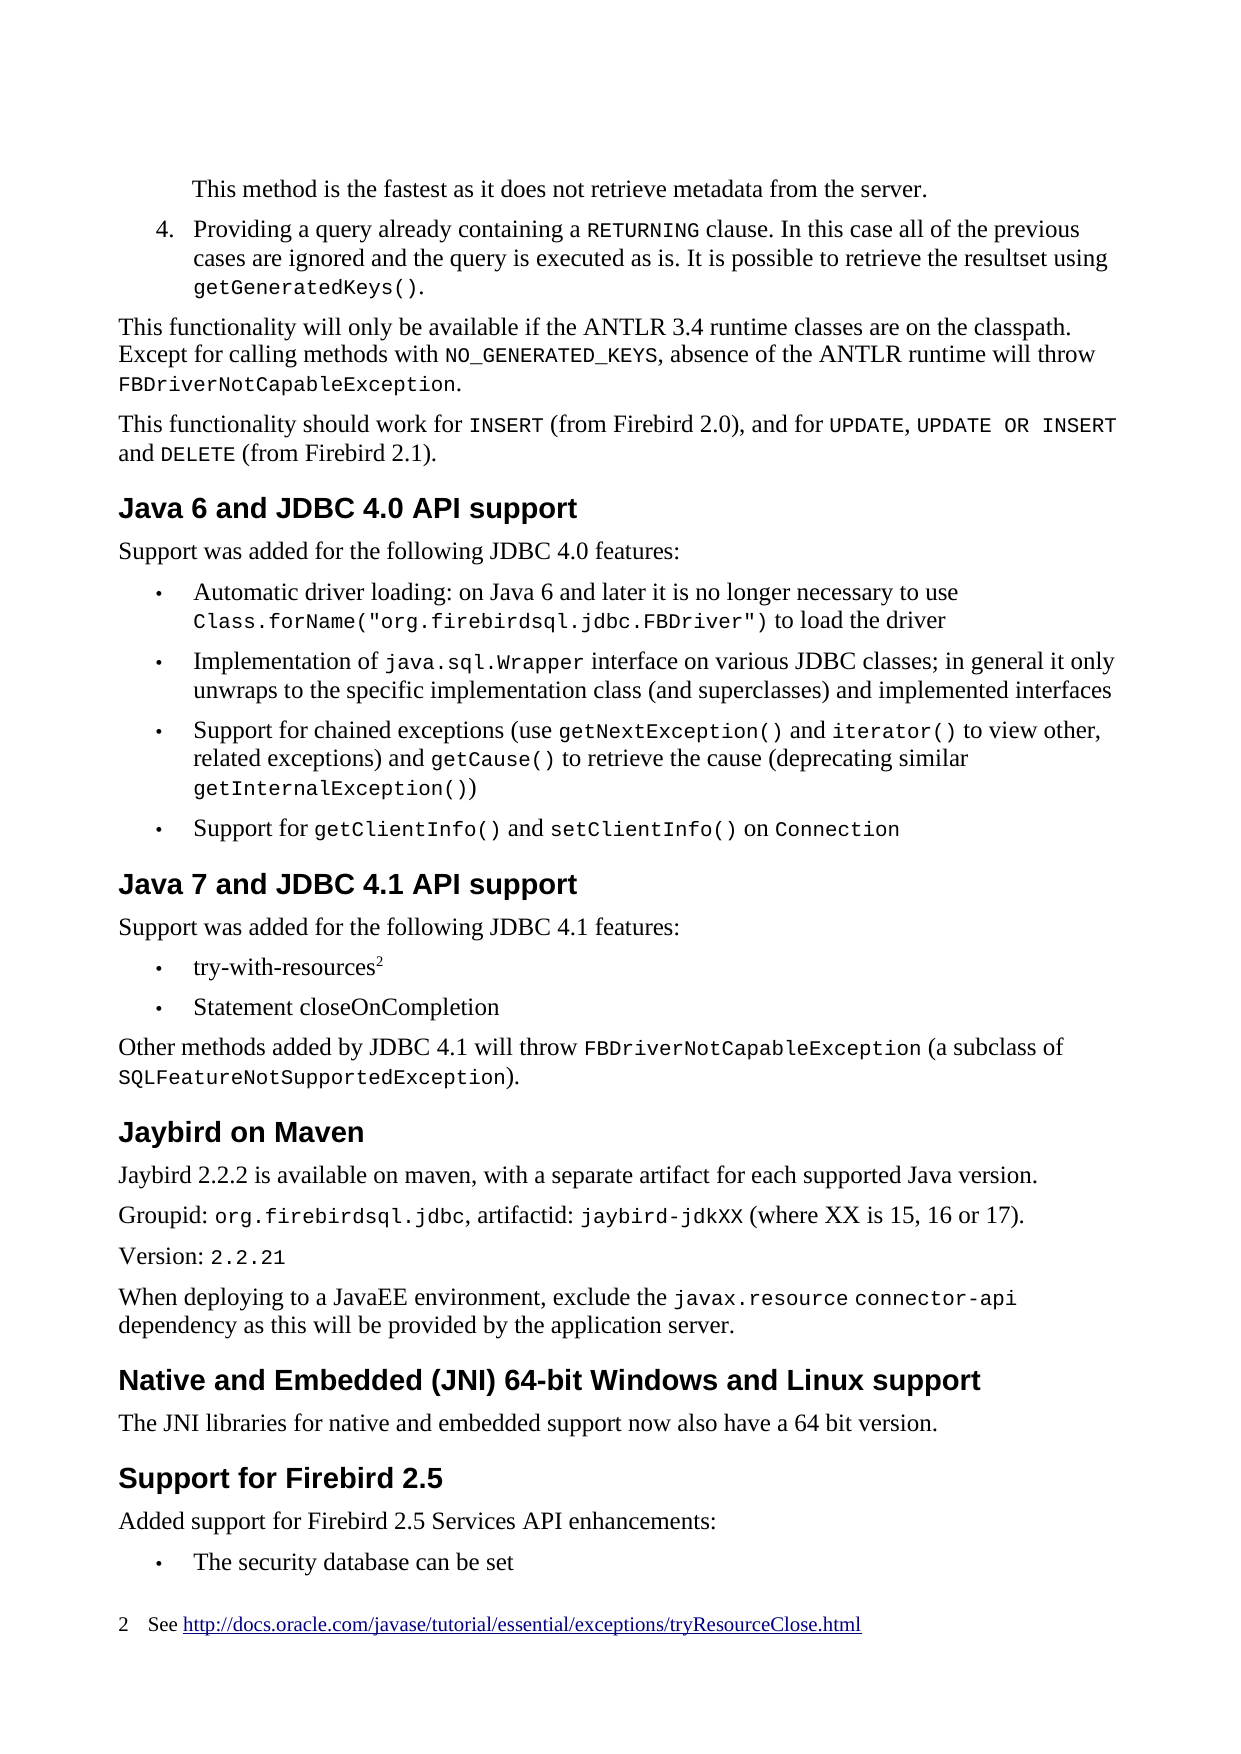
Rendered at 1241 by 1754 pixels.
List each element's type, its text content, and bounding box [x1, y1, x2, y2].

list Implementation of java.sql.Wrapper interface on various JDBC classes; in general it only unwraps to the specific implementation class (and superclasses) and implemented interfaces [156, 647, 1122, 703]
text The JNI libraries for native and embedded support now also have a 64 bit version. [118, 1409, 1122, 1437]
list try-with-resources [156, 953, 1122, 981]
subtitle Jaybird on Maven [118, 1116, 1122, 1148]
text When deploying to a JavaEE environment, exclude the javax.resource connector-api dependency as this will be provided by the application server. [118, 1283, 1122, 1339]
text Support was added for the following JDBC 4.0 features: [118, 537, 1122, 565]
list See http://docs.oracle.com/javase/tutorial/essential/exceptions/tryResourceClose.html [118, 1613, 1122, 1636]
list Providing a query already containing a RETURNING clause. In this case all of the previous cases are ignored and the query is executed as is. It is possible to retrieve the resultset using getGeneratedKeys(). [156, 216, 1122, 300]
subtitle Native and Embedded (JNI) 64-bit Windows and Linux support [118, 1364, 1122, 1397]
text Added support for Firebird 2.5 Services API enhancements: [118, 1507, 1122, 1535]
list Statement closeOnCompletion [156, 993, 1122, 1021]
subtitle Java 7 and JDBC 4.1 API support [118, 868, 1122, 900]
list The security database can be set [156, 1548, 1122, 1575]
subtitle Support for Firebird 2.5 [118, 1462, 1122, 1495]
list Support for getClientInfo() and setClientInfo() on Connection [156, 814, 1122, 843]
list Support for chained exceptions (use getNextException() and iterator() to view other, related exceptions) and getCause() to retrieve the cause (deprecating similar getInternalException()) [156, 716, 1122, 802]
text Version: 2.2.21 [118, 1242, 1122, 1271]
subtitle Java 6 and JDBC 4.0 API support [118, 492, 1122, 525]
text This functionality will only be available if the ANTLR 3.4 runtime classes are on the classpath. Except for calling methods with NO_GENERATED_KEYS, absence of the ANTLR runtime will throw FBDriverNotCapableException. [118, 313, 1122, 398]
text Groupid: org.firebirdsql.jdbc, artifactid: jaybird-jdkXX (where XX is 15, 16 or 17). [118, 1201, 1122, 1229]
text Other methods added by JDBC 4.1 will throw FBDriverNotCapableException (a subclass of SQLFeatureNotSupportedException). [118, 1033, 1122, 1091]
text This method is the fastest as it does not retrieve metadata from the server. [192, 175, 1122, 203]
text Support was added for the following JDBC 4.1 features: [118, 913, 1122, 941]
text Jaybird 2.2.2 is available on maven, with a separate artifact for each supported Java version. [118, 1161, 1122, 1188]
text This functionality should work for INSERT (from Firebird 2.0), and for UPDATE, UPDATE OR INSERT and DELETE (from Firebird 2.1). [118, 410, 1122, 467]
list Automatic driver loading: on Java 6 and later it is no longer necessary to use Class.forName("org.firebirdsql.jdbc.FBDriver") to load the driver [156, 578, 1122, 635]
